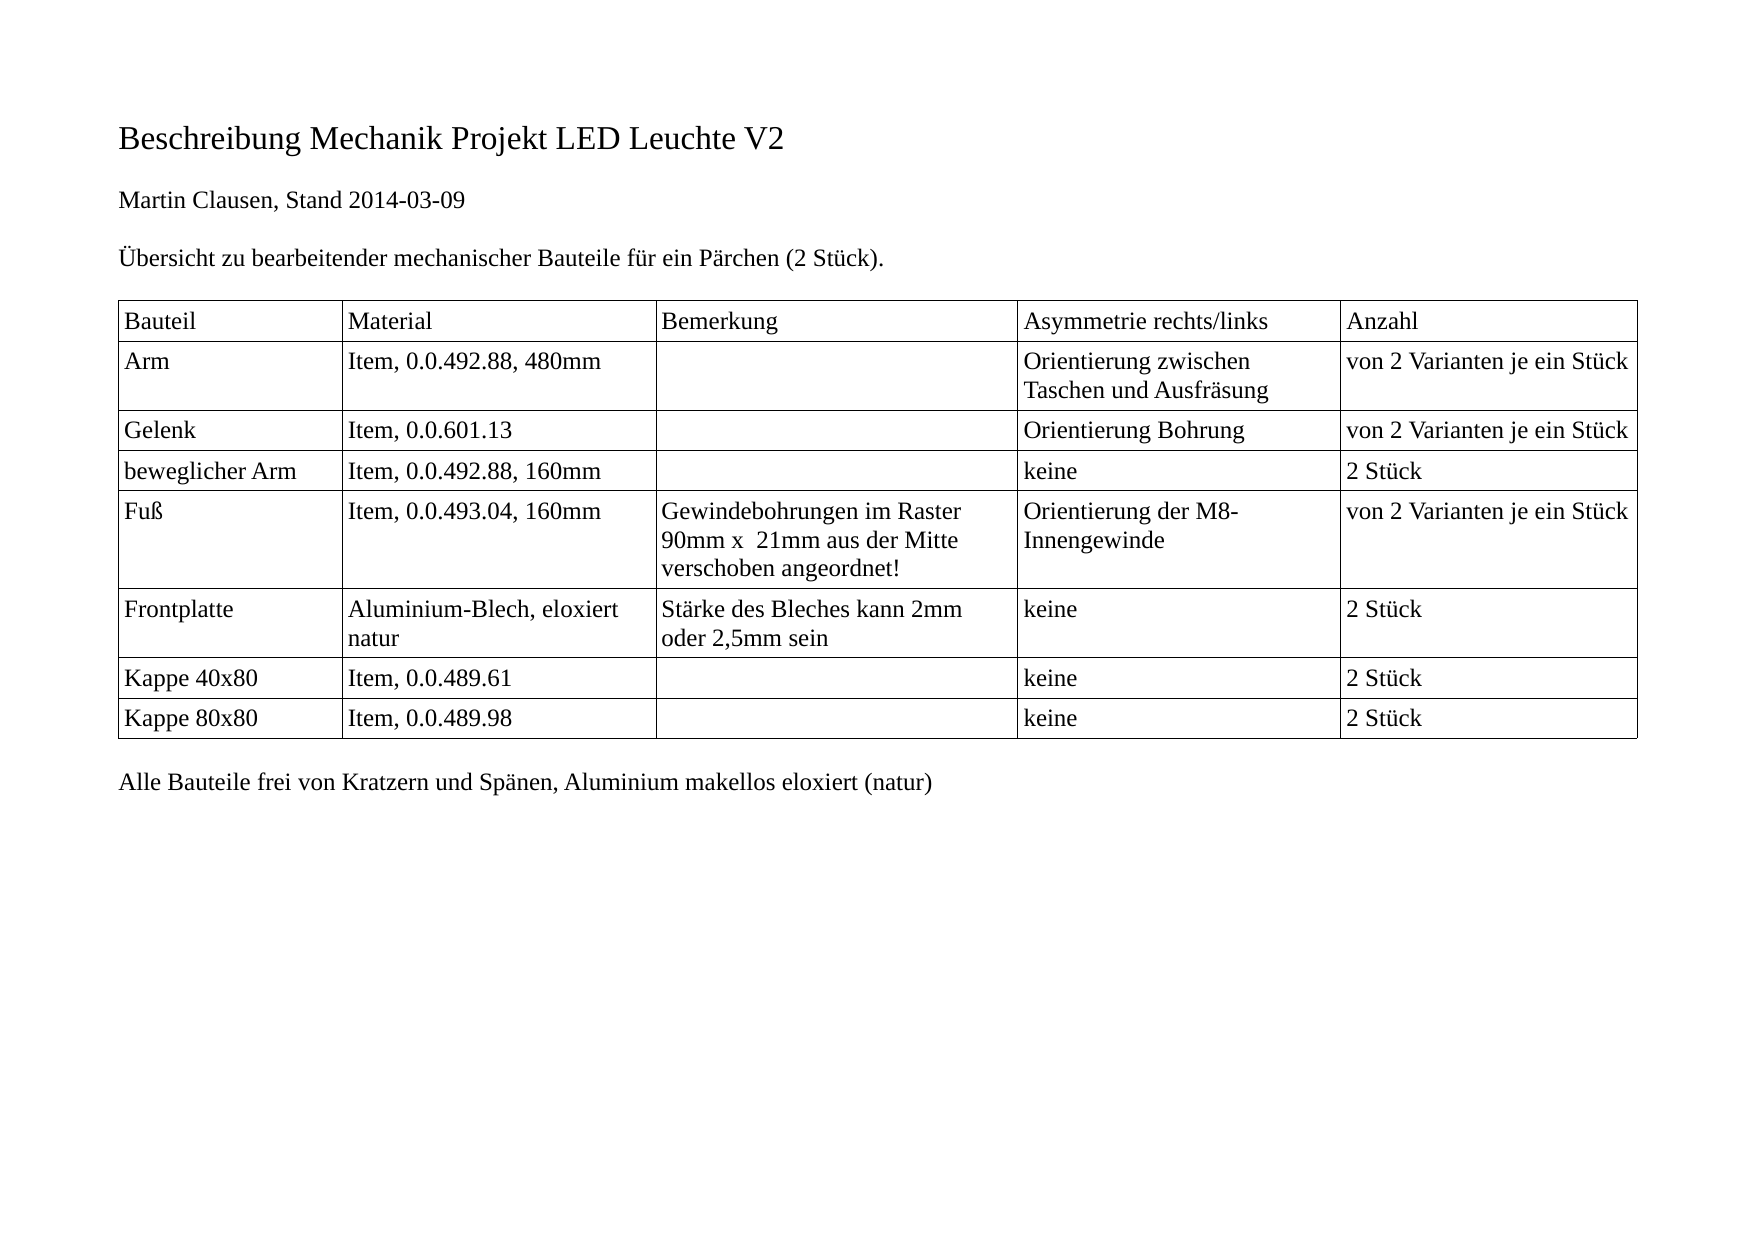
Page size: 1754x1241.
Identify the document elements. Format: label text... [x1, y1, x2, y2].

table_cell keine [1018, 589, 1340, 657]
table_header Material [343, 301, 656, 341]
table_cell Arm [119, 342, 342, 409]
table_cell 2 Stück [1341, 699, 1637, 738]
table_cell Kappe 40x80 [119, 658, 342, 697]
text Übersicht zu bearbeitender mechanischer Bauteile für ein Pärchen (2 Stück). [118, 243, 1636, 271]
table_cell Orientierung Bohrung [1018, 411, 1340, 450]
table_cell Item, 0.0.489.98 [343, 699, 656, 738]
table_cell Kappe 80x80 [119, 699, 342, 738]
table_cell 2 Stück [1341, 658, 1637, 697]
table_header Anzahl [1341, 301, 1637, 341]
text Martin Clausen, Stand 2014-03-09 [118, 185, 1636, 214]
table_cell [657, 451, 1017, 490]
text Beschreibung Mechanik Projekt LED Leuchte V2 [118, 118, 1636, 156]
table_cell Orientierung zwischen Taschen und Ausfräsung [1018, 342, 1340, 409]
table_cell Fuß [119, 491, 342, 588]
table_cell Item, 0.0.489.61 [343, 658, 656, 697]
table_header Bauteil [119, 301, 342, 341]
table_cell [657, 658, 1017, 697]
table_cell [657, 411, 1017, 450]
table_cell 2 Stück [1341, 589, 1637, 657]
table_cell Gewindebohrungen im Raster 90mm x 21mm aus der Mitte verschoben angeordnet! [657, 491, 1017, 588]
table_cell beweglicher Arm [119, 451, 342, 490]
table_header Asymmetrie rechts/links [1018, 301, 1340, 341]
table_cell [657, 342, 1017, 409]
table_cell Aluminium-Blech, eloxiert natur [343, 589, 656, 657]
table_cell Frontplatte [119, 589, 342, 657]
table_cell Item, 0.0.492.88, 480mm [343, 342, 656, 409]
table_cell Item, 0.0.601.13 [343, 411, 656, 450]
table_cell [657, 699, 1017, 738]
text Alle Bauteile frei von Kratzern und Spänen, Aluminium makellos eloxiert (natur) [118, 767, 1636, 795]
table_cell keine [1018, 658, 1340, 697]
table_cell keine [1018, 699, 1340, 738]
table_cell keine [1018, 451, 1340, 490]
table_cell Item, 0.0.492.88, 160mm [343, 451, 656, 490]
table_cell von 2 Varianten je ein Stück [1341, 342, 1637, 409]
table_cell 2 Stück [1341, 451, 1637, 490]
table_cell Item, 0.0.493.04, 160mm [343, 491, 656, 588]
table_cell von 2 Varianten je ein Stück [1341, 411, 1637, 450]
table_cell Orientierung der M8-Innengewinde [1018, 491, 1340, 588]
table_cell Gelenk [119, 411, 342, 450]
table_cell Stärke des Bleches kann 2mm oder 2,5mm sein [657, 589, 1017, 657]
table_cell von 2 Varianten je ein Stück [1341, 491, 1637, 588]
table_header Bemerkung [657, 301, 1017, 341]
